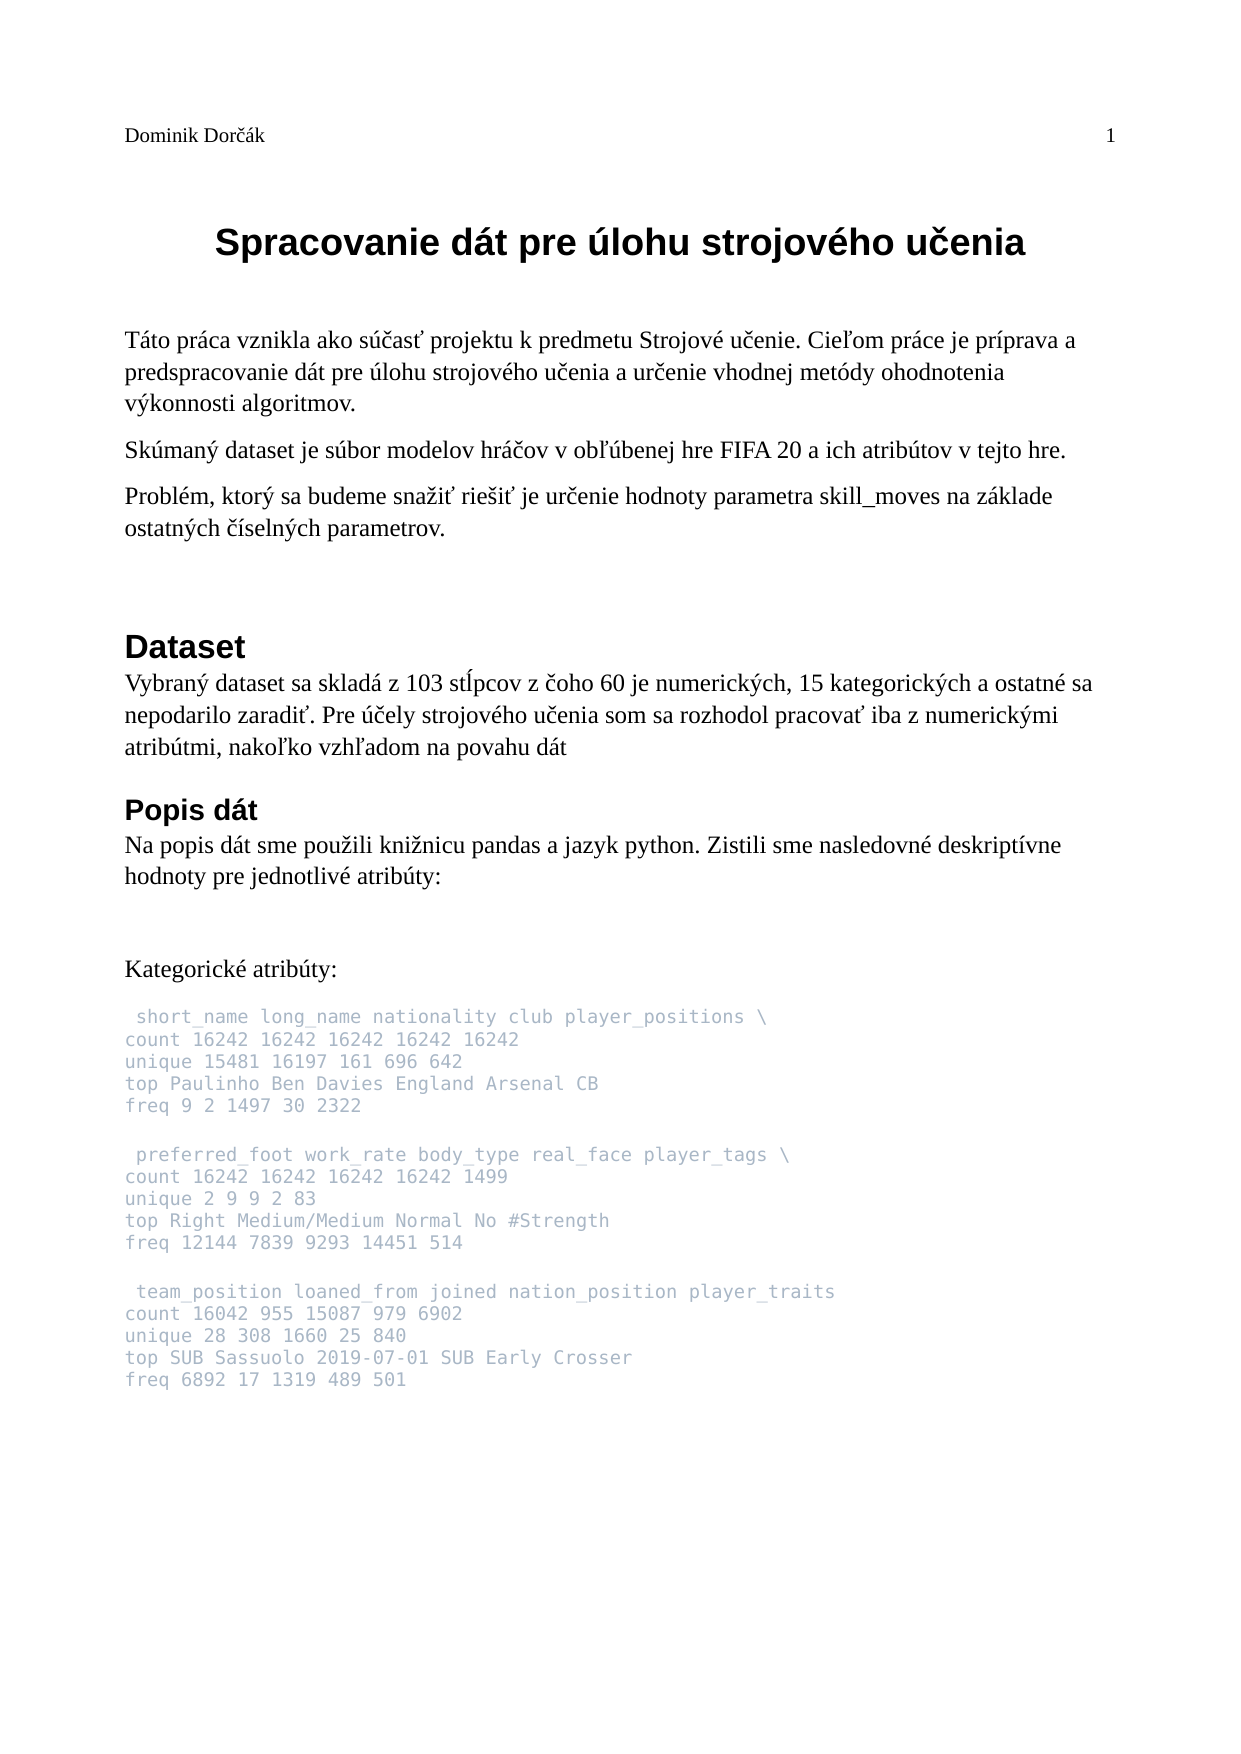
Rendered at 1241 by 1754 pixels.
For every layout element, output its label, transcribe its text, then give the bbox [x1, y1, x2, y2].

text Vybraný dataset sa skladá z 103 stĺpcov z čoho 60 je numerických, 15 kategorických a ostatné sa nepodarilo zaradiť. Pre účely strojového učenia som sa rozhodol pracovať iba z numerickými atribútmi, nakoľko vzhľadom na povahu dát [118, 663, 1122, 760]
text Na popis dát sme použili knižnicu pandas a jazyk python. Zistili sme nasledovné deskriptívne hodnoty pre jednotlivé atribúty: [118, 824, 1122, 890]
subtitle Dataset [118, 621, 1122, 663]
text short_name long_name nationality club player_positions \ count 16242 16242 16242 16242 16242 unique 15481 16197 161 696 642 top Paulinho Ben Davies England Arsenal CB freq 9 2 1497 30 2322 preferred_foot work_rate body_type real_face player_tags \ count 16242 16242 16242 16242 1499 unique 2 9 9 2 83 top Right Medium/Medium Normal No #Strength freq 12144 7839 9293 14451 514 team_position loaned_from joined nation_position player_traits count 16042 955 15087 979 6902 unique 28 308 1660 25 840 top SUB Sassuolo 2019-07-01 SUB Early Crosser freq 6892 17 1319 489 501 [118, 995, 1122, 1391]
text Problém, ktorý sa budeme snažiť riešiť je určenie hodnoty parametra skill_moves na základe ostatných číselných parametrov. [118, 476, 1122, 542]
subtitle Spracovanie dát pre úlohu strojového učenia [118, 214, 1122, 263]
subtitle Popis dát [118, 787, 1122, 824]
text Táto práca vznikla ako súčasť projektu k predmetu Strojové učenie. Cieľom práce je príprava a predspracovanie dát pre úlohu strojového učenia a určenie vhodnej metódy ohodnotenia výkonnosti algoritmov. [118, 320, 1122, 417]
text Skúmaný dataset je súbor modelov hráčov v obľúbenej hre FIFA 20 a ich atribútov v tejto hre. [118, 430, 1122, 464]
text Kategorické atribúty: [118, 949, 1122, 983]
